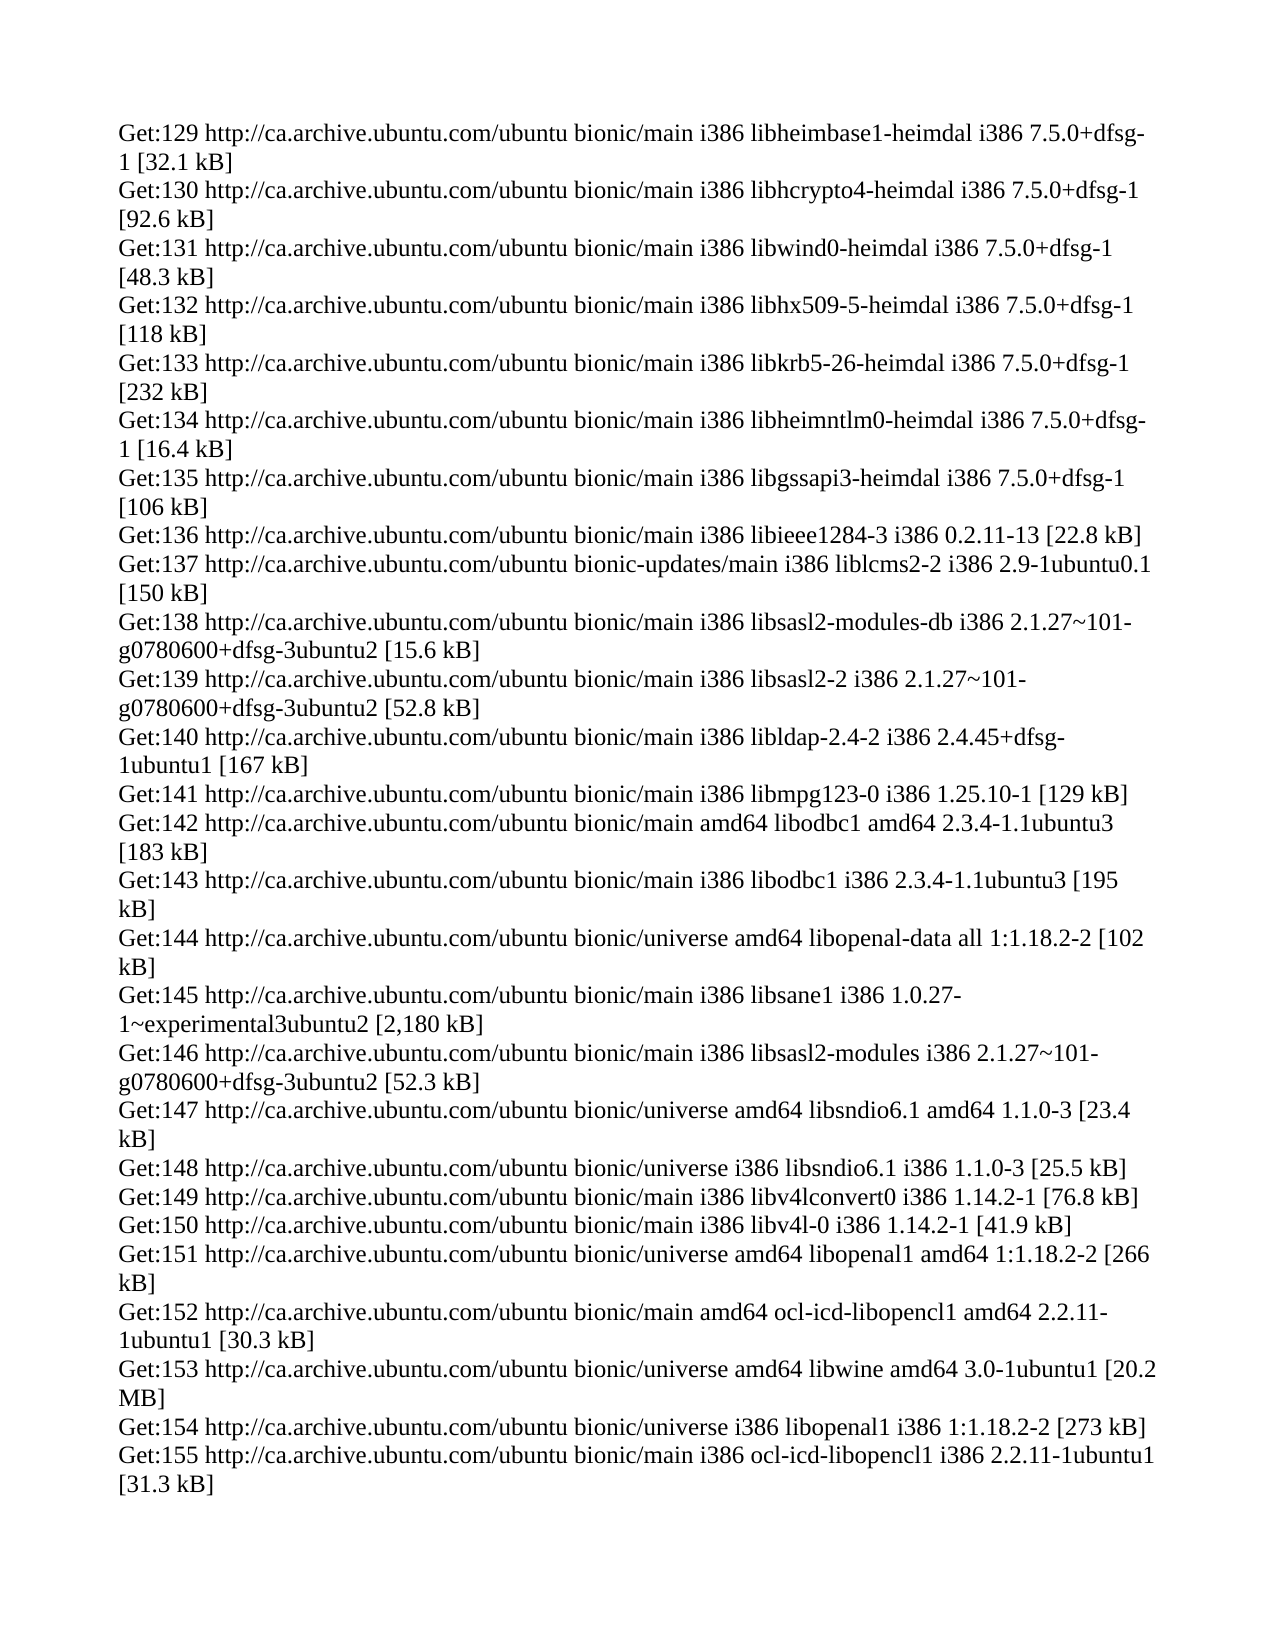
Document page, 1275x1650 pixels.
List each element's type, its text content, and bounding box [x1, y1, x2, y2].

text Get:136 http://ca.archive.ubuntu.com/ubuntu bionic/main i386 libieee1284-3 i386 0.2.11-13 [22.8 kB] [118, 521, 1157, 549]
text Get:152 http://ca.archive.ubuntu.com/ubuntu bionic/main amd64 ocl-icd-libopencl1 amd64 2.2.11-1ubuntu1 [30.3 kB] [118, 1297, 1157, 1354]
text Get:149 http://ca.archive.ubuntu.com/ubuntu bionic/main i386 libv4lconvert0 i386 1.14.2-1 [76.8 kB] [118, 1182, 1157, 1211]
text Get:155 http://ca.archive.ubuntu.com/ubuntu bionic/main i386 ocl-icd-libopencl1 i386 2.2.11-1ubuntu1 [31.3 kB] [118, 1441, 1157, 1498]
text Get:130 http://ca.archive.ubuntu.com/ubuntu bionic/main i386 libhcrypto4-heimdal i386 7.5.0+dfsg-1 [92.6 kB] [118, 176, 1157, 233]
text Get:138 http://ca.archive.ubuntu.com/ubuntu bionic/main i386 libsasl2-modules-db i386 2.1.27~101-g0780600+dfsg-3ubuntu2 [15.6 kB] [118, 607, 1157, 664]
text Get:143 http://ca.archive.ubuntu.com/ubuntu bionic/main i386 libodbc1 i386 2.3.4-1.1ubuntu3 [195 kB] [118, 866, 1157, 923]
text Get:148 http://ca.archive.ubuntu.com/ubuntu bionic/universe i386 libsndio6.1 i386 1.1.0-3 [25.5 kB] [118, 1153, 1157, 1182]
text Get:129 http://ca.archive.ubuntu.com/ubuntu bionic/main i386 libheimbase1-heimdal i386 7.5.0+dfsg-1 [32.1 kB] [118, 118, 1157, 176]
text Get:146 http://ca.archive.ubuntu.com/ubuntu bionic/main i386 libsasl2-modules i386 2.1.27~101-g0780600+dfsg-3ubuntu2 [52.3 kB] [118, 1038, 1157, 1096]
text Get:154 http://ca.archive.ubuntu.com/ubuntu bionic/universe i386 libopenal1 i386 1:1.18.2-2 [273 kB] [118, 1412, 1157, 1441]
text Get:142 http://ca.archive.ubuntu.com/ubuntu bionic/main amd64 libodbc1 amd64 2.3.4-1.1ubuntu3 [183 kB] [118, 808, 1157, 866]
text Get:150 http://ca.archive.ubuntu.com/ubuntu bionic/main i386 libv4l-0 i386 1.14.2-1 [41.9 kB] [118, 1211, 1157, 1239]
text Get:137 http://ca.archive.ubuntu.com/ubuntu bionic-updates/main i386 liblcms2-2 i386 2.9-1ubuntu0.1 [150 kB] [118, 549, 1157, 607]
text Get:151 http://ca.archive.ubuntu.com/ubuntu bionic/universe amd64 libopenal1 amd64 1:1.18.2-2 [266 kB] [118, 1239, 1157, 1297]
text Get:147 http://ca.archive.ubuntu.com/ubuntu bionic/universe amd64 libsndio6.1 amd64 1.1.0-3 [23.4 kB] [118, 1096, 1157, 1153]
text Get:141 http://ca.archive.ubuntu.com/ubuntu bionic/main i386 libmpg123-0 i386 1.25.10-1 [129 kB] [118, 779, 1157, 808]
text Get:133 http://ca.archive.ubuntu.com/ubuntu bionic/main i386 libkrb5-26-heimdal i386 7.5.0+dfsg-1 [232 kB] [118, 348, 1157, 406]
text Get:135 http://ca.archive.ubuntu.com/ubuntu bionic/main i386 libgssapi3-heimdal i386 7.5.0+dfsg-1 [106 kB] [118, 463, 1157, 521]
text Get:139 http://ca.archive.ubuntu.com/ubuntu bionic/main i386 libsasl2-2 i386 2.1.27~101-g0780600+dfsg-3ubuntu2 [52.8 kB] [118, 664, 1157, 722]
text Get:131 http://ca.archive.ubuntu.com/ubuntu bionic/main i386 libwind0-heimdal i386 7.5.0+dfsg-1 [48.3 kB] [118, 233, 1157, 291]
text Get:145 http://ca.archive.ubuntu.com/ubuntu bionic/main i386 libsane1 i386 1.0.27-1~experimental3ubuntu2 [2,180 kB] [118, 981, 1157, 1038]
text Get:134 http://ca.archive.ubuntu.com/ubuntu bionic/main i386 libheimntlm0-heimdal i386 7.5.0+dfsg-1 [16.4 kB] [118, 406, 1157, 463]
text Get:140 http://ca.archive.ubuntu.com/ubuntu bionic/main i386 libldap-2.4-2 i386 2.4.45+dfsg-1ubuntu1 [167 kB] [118, 722, 1157, 779]
text Get:153 http://ca.archive.ubuntu.com/ubuntu bionic/universe amd64 libwine amd64 3.0-1ubuntu1 [20.2 MB] [118, 1354, 1157, 1412]
text Get:144 http://ca.archive.ubuntu.com/ubuntu bionic/universe amd64 libopenal-data all 1:1.18.2-2 [102 kB] [118, 923, 1157, 981]
text Get:132 http://ca.archive.ubuntu.com/ubuntu bionic/main i386 libhx509-5-heimdal i386 7.5.0+dfsg-1 [118 kB] [118, 291, 1157, 348]
